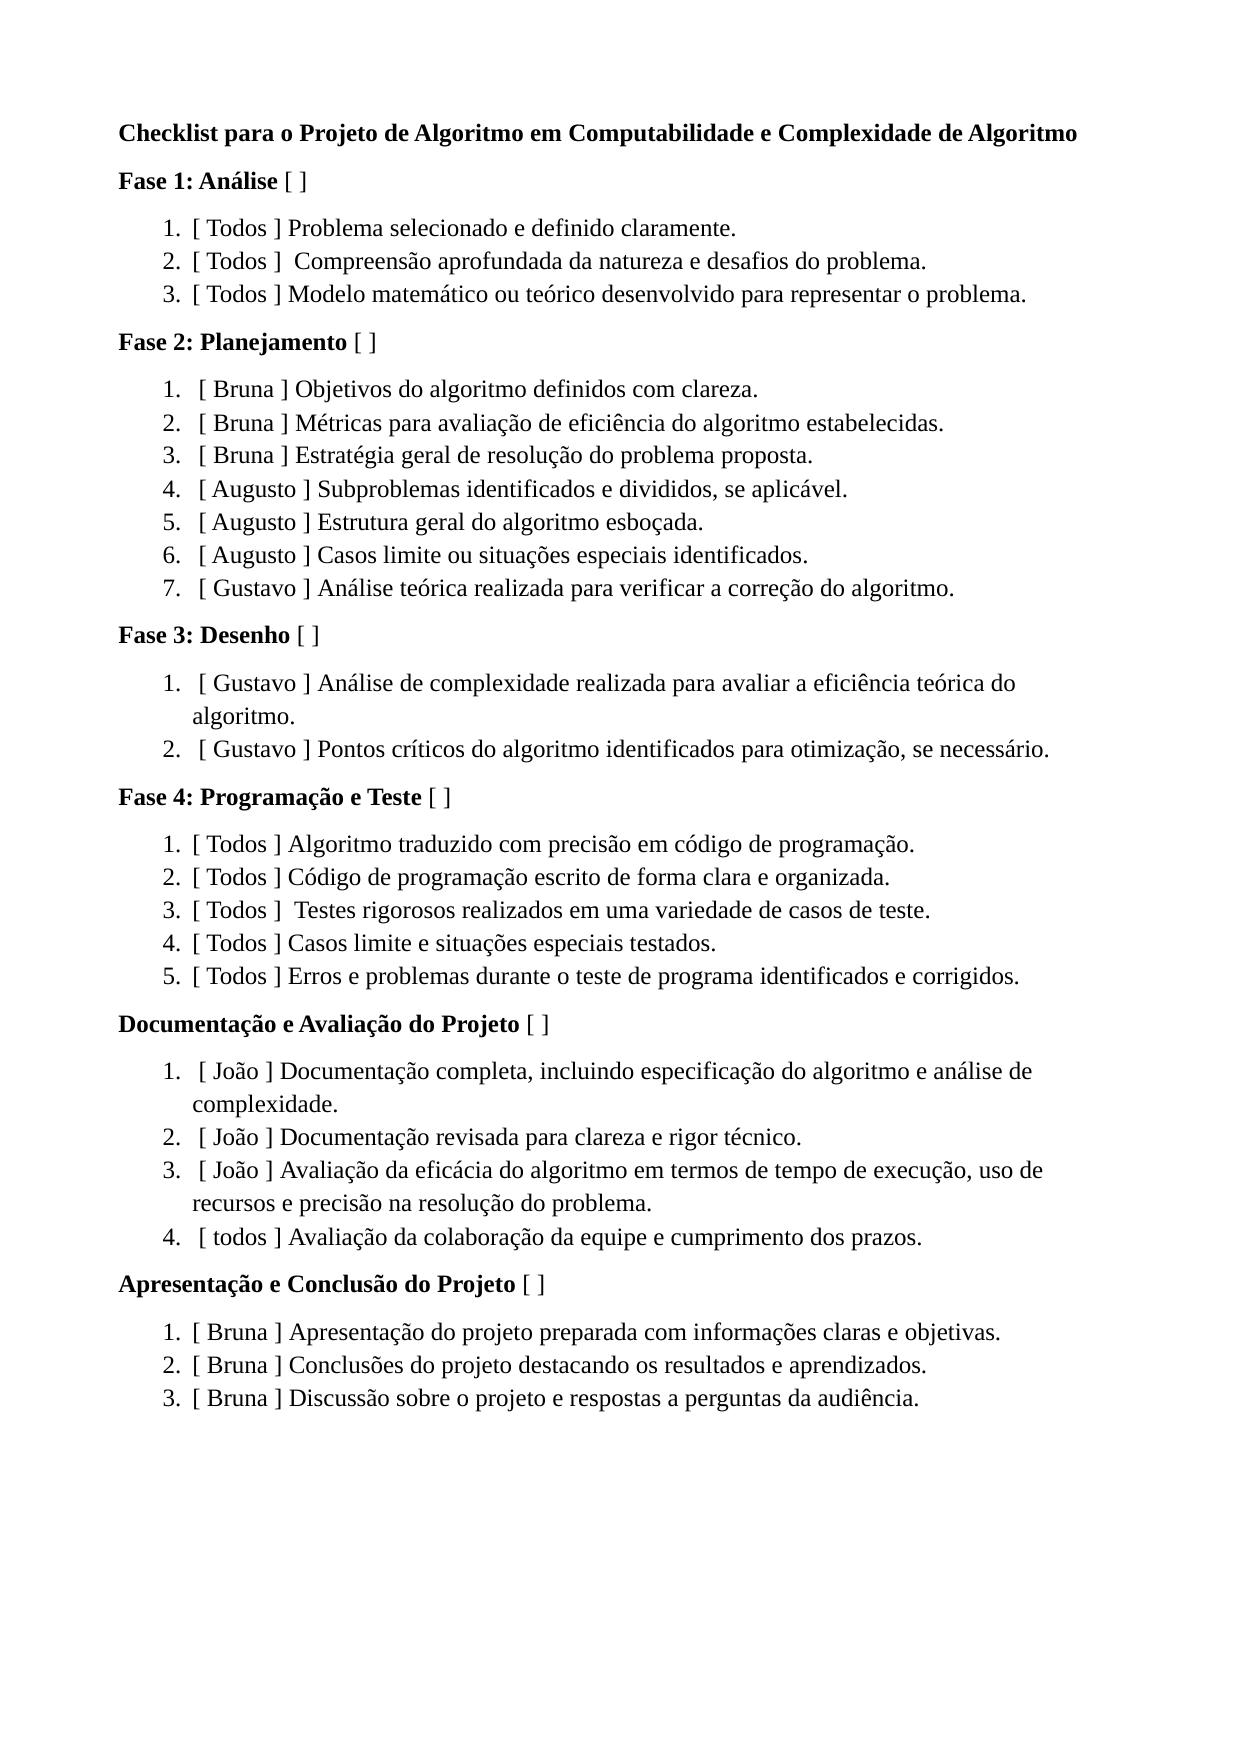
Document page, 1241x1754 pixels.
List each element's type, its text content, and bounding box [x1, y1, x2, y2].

list [ Todos ] Testes rigorosos realizados em uma variedade de casos de teste. [162, 895, 1122, 924]
list [ João ] Documentação revisada para clareza e rigor técnico. [162, 1122, 1122, 1151]
list [ Bruna ] Conclusões do projeto destacando os resultados e aprendizados. [162, 1350, 1122, 1378]
text Apresentação e Conclusão do Projeto [ ] [118, 1269, 1122, 1298]
list [ Bruna ] Objetivos do algoritmo definidos com clareza. [162, 374, 1122, 403]
list [ Gustavo ] Análise teórica realizada para verificar a correção do algoritmo. [162, 573, 1122, 601]
text Fase 2: Planejamento [ ] [118, 327, 1122, 356]
list [ Augusto ] Casos limite ou situações especiais identificados. [162, 540, 1122, 568]
list [ Bruna ] Apresentação do projeto preparada com informações claras e objetivas. [162, 1317, 1122, 1346]
list [ Todos ] Casos limite e situações especiais testados. [162, 928, 1122, 957]
list [ Todos ] Compreensão aprofundada da natureza e desafios do problema. [162, 246, 1122, 275]
list [ Gustavo ] Análise de complexidade realizada para avaliar a eficiência teórica do algoritmo. [162, 668, 1122, 730]
text Fase 3: Desenho [ ] [118, 620, 1122, 649]
list [ todos ] Avaliação da colaboração da equipe e cumprimento dos prazos. [162, 1222, 1122, 1250]
text Fase 1: Análise [ ] [118, 166, 1122, 194]
list [ Gustavo ] Pontos críticos do algoritmo identificados para otimização, se necessário. [162, 734, 1122, 763]
text Documentação e Avaliação do Projeto [ ] [118, 1009, 1122, 1038]
text Fase 4: Programação e Teste [ ] [118, 782, 1122, 810]
list [ Todos ] Problema selecionado e definido claramente. [162, 213, 1122, 242]
text Checklist para o Projeto de Algoritmo em Computabilidade e Complexidade de Algoritmo [118, 118, 1122, 147]
list [ Bruna ] Estratégia geral de resolução do problema proposta. [162, 441, 1122, 469]
list [ Todos ] Erros e problemas durante o teste de programa identificados e corrigidos. [162, 961, 1122, 990]
list [ Augusto ] Estrutura geral do algoritmo esboçada. [162, 507, 1122, 535]
list [ Bruna ] Discussão sobre o projeto e respostas a perguntas da audiência. [162, 1383, 1122, 1412]
list [ Todos ] Código de programação escrito de forma clara e organizada. [162, 862, 1122, 891]
list [ João ] Avaliação da eficácia do algoritmo em termos de tempo de execução, uso de recursos e precisão na resolução do problema. [162, 1156, 1122, 1217]
list [ Bruna ] Métricas para avaliação de eficiência do algoritmo estabelecidas. [162, 408, 1122, 436]
list [ Todos ] Algoritmo traduzido com precisão em código de programação. [162, 829, 1122, 858]
list [ Augusto ] Subproblemas identificados e divididos, se aplicável. [162, 474, 1122, 502]
list [ Todos ] Modelo matemático ou teórico desenvolvido para representar o problema. [162, 279, 1122, 308]
list [ João ] Documentação completa, incluindo especificação do algoritmo e análise de complexidade. [162, 1056, 1122, 1118]
